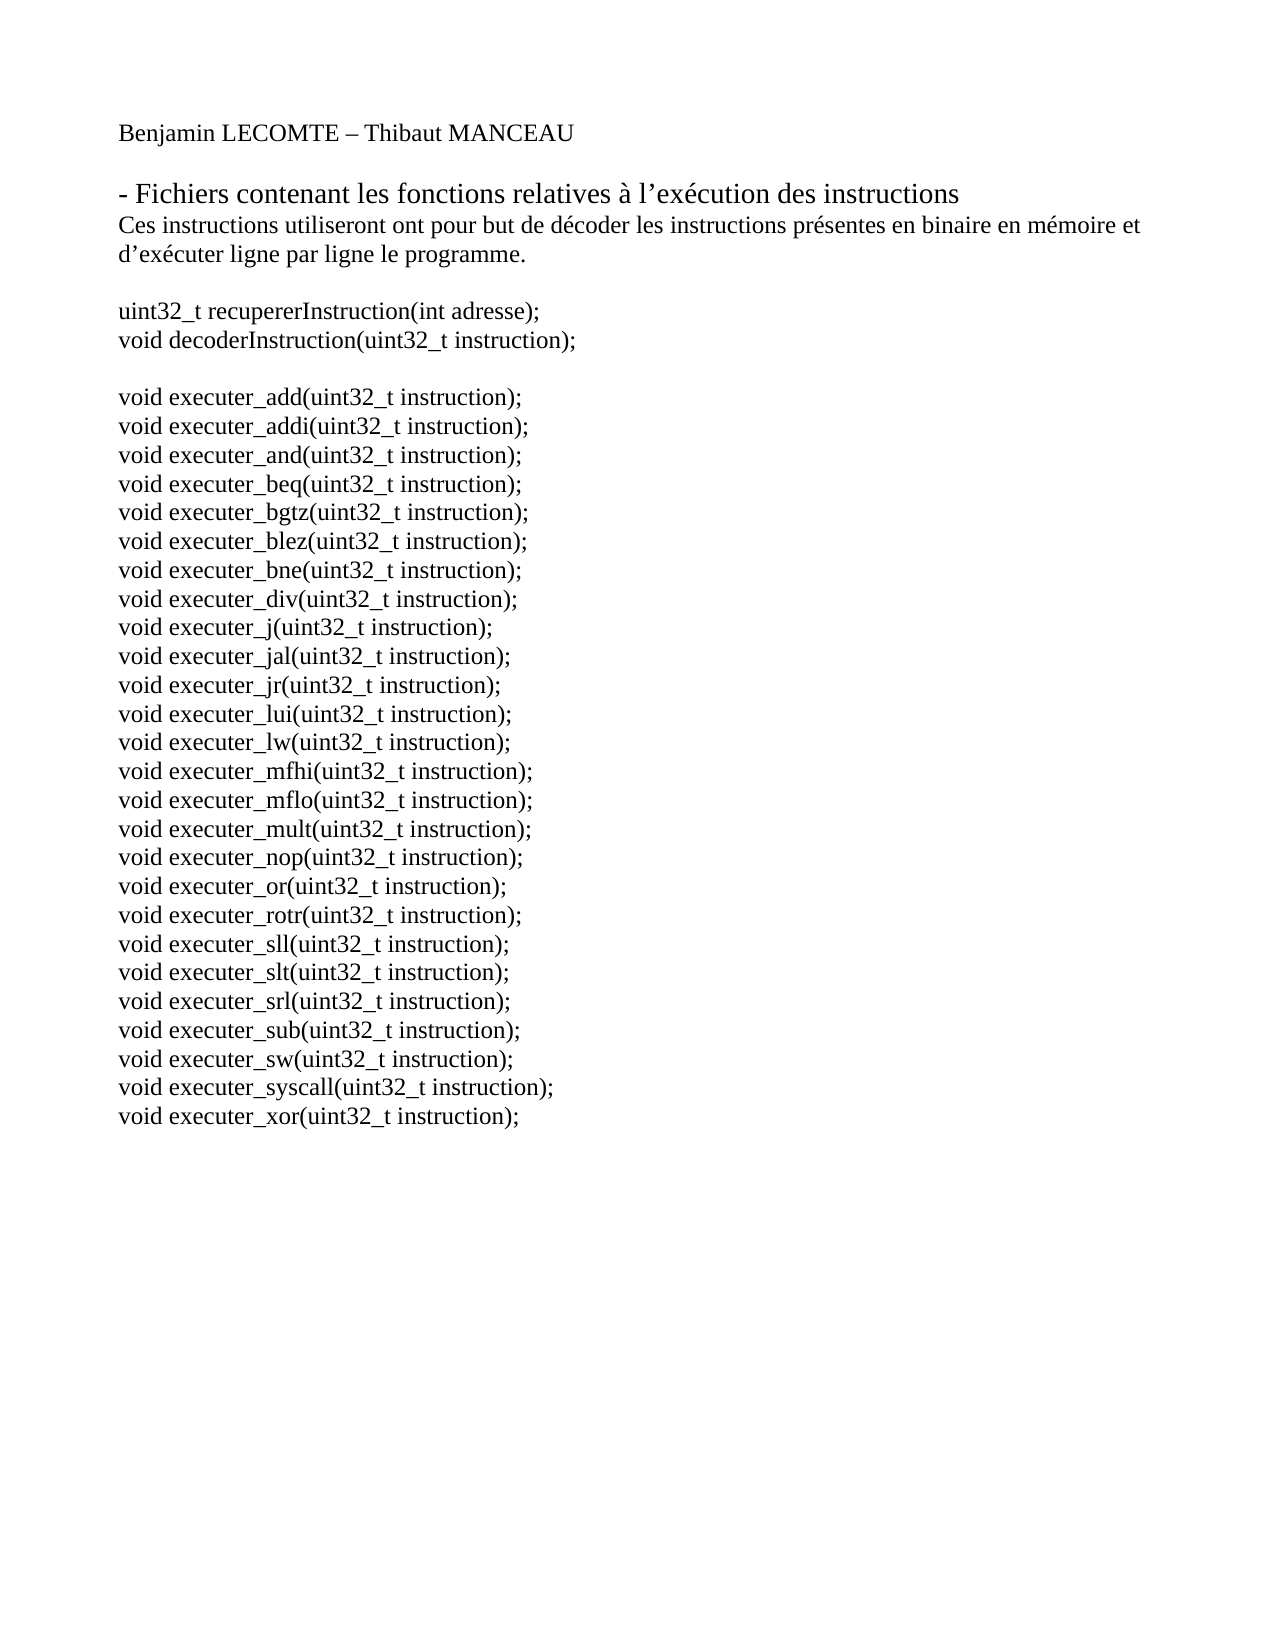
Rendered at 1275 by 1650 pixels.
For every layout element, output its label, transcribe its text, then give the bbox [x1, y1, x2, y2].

text void executer_sw(uint32_t instruction); [118, 1044, 1157, 1072]
text void executer_bne(uint32_t instruction); [118, 555, 1157, 584]
text void executer_sll(uint32_t instruction); [118, 929, 1157, 957]
text Ces instructions utiliseront ont pour but de décoder les instructions présentes en binaire en mémoire et d’exécuter ligne par ligne le programme. [118, 210, 1157, 267]
text void executer_sub(uint32_t instruction); [118, 1015, 1157, 1044]
text void decoderInstruction(uint32_t instruction); [118, 325, 1157, 354]
text void executer_nop(uint32_t instruction); [118, 842, 1157, 871]
text void executer_slt(uint32_t instruction); [118, 957, 1157, 986]
text - Fichiers contenant les fonctions relatives à l’exécution des instructions [118, 176, 1157, 210]
text void executer_addi(uint32_t instruction); [118, 411, 1157, 440]
text void executer_jal(uint32_t instruction); [118, 641, 1157, 670]
text void executer_xor(uint32_t instruction); [118, 1101, 1157, 1130]
text void executer_mfhi(uint32_t instruction); [118, 756, 1157, 785]
text void executer_add(uint32_t instruction); [118, 382, 1157, 411]
text void executer_syscall(uint32_t instruction); [118, 1072, 1157, 1101]
text void executer_j(uint32_t instruction); [118, 612, 1157, 641]
text void executer_lw(uint32_t instruction); [118, 727, 1157, 756]
text void executer_srl(uint32_t instruction); [118, 986, 1157, 1015]
text void executer_rotr(uint32_t instruction); [118, 900, 1157, 929]
text void executer_div(uint32_t instruction); [118, 584, 1157, 612]
text void executer_blez(uint32_t instruction); [118, 526, 1157, 555]
text void executer_or(uint32_t instruction); [118, 871, 1157, 900]
text void executer_mflo(uint32_t instruction); [118, 785, 1157, 814]
text uint32_t recupererInstruction(int adresse); [118, 296, 1157, 325]
text void executer_mult(uint32_t instruction); [118, 814, 1157, 842]
text void executer_jr(uint32_t instruction); [118, 670, 1157, 699]
text void executer_lui(uint32_t instruction); [118, 699, 1157, 727]
text void executer_beq(uint32_t instruction); [118, 469, 1157, 497]
text void executer_and(uint32_t instruction); [118, 440, 1157, 469]
text void executer_bgtz(uint32_t instruction); [118, 497, 1157, 526]
